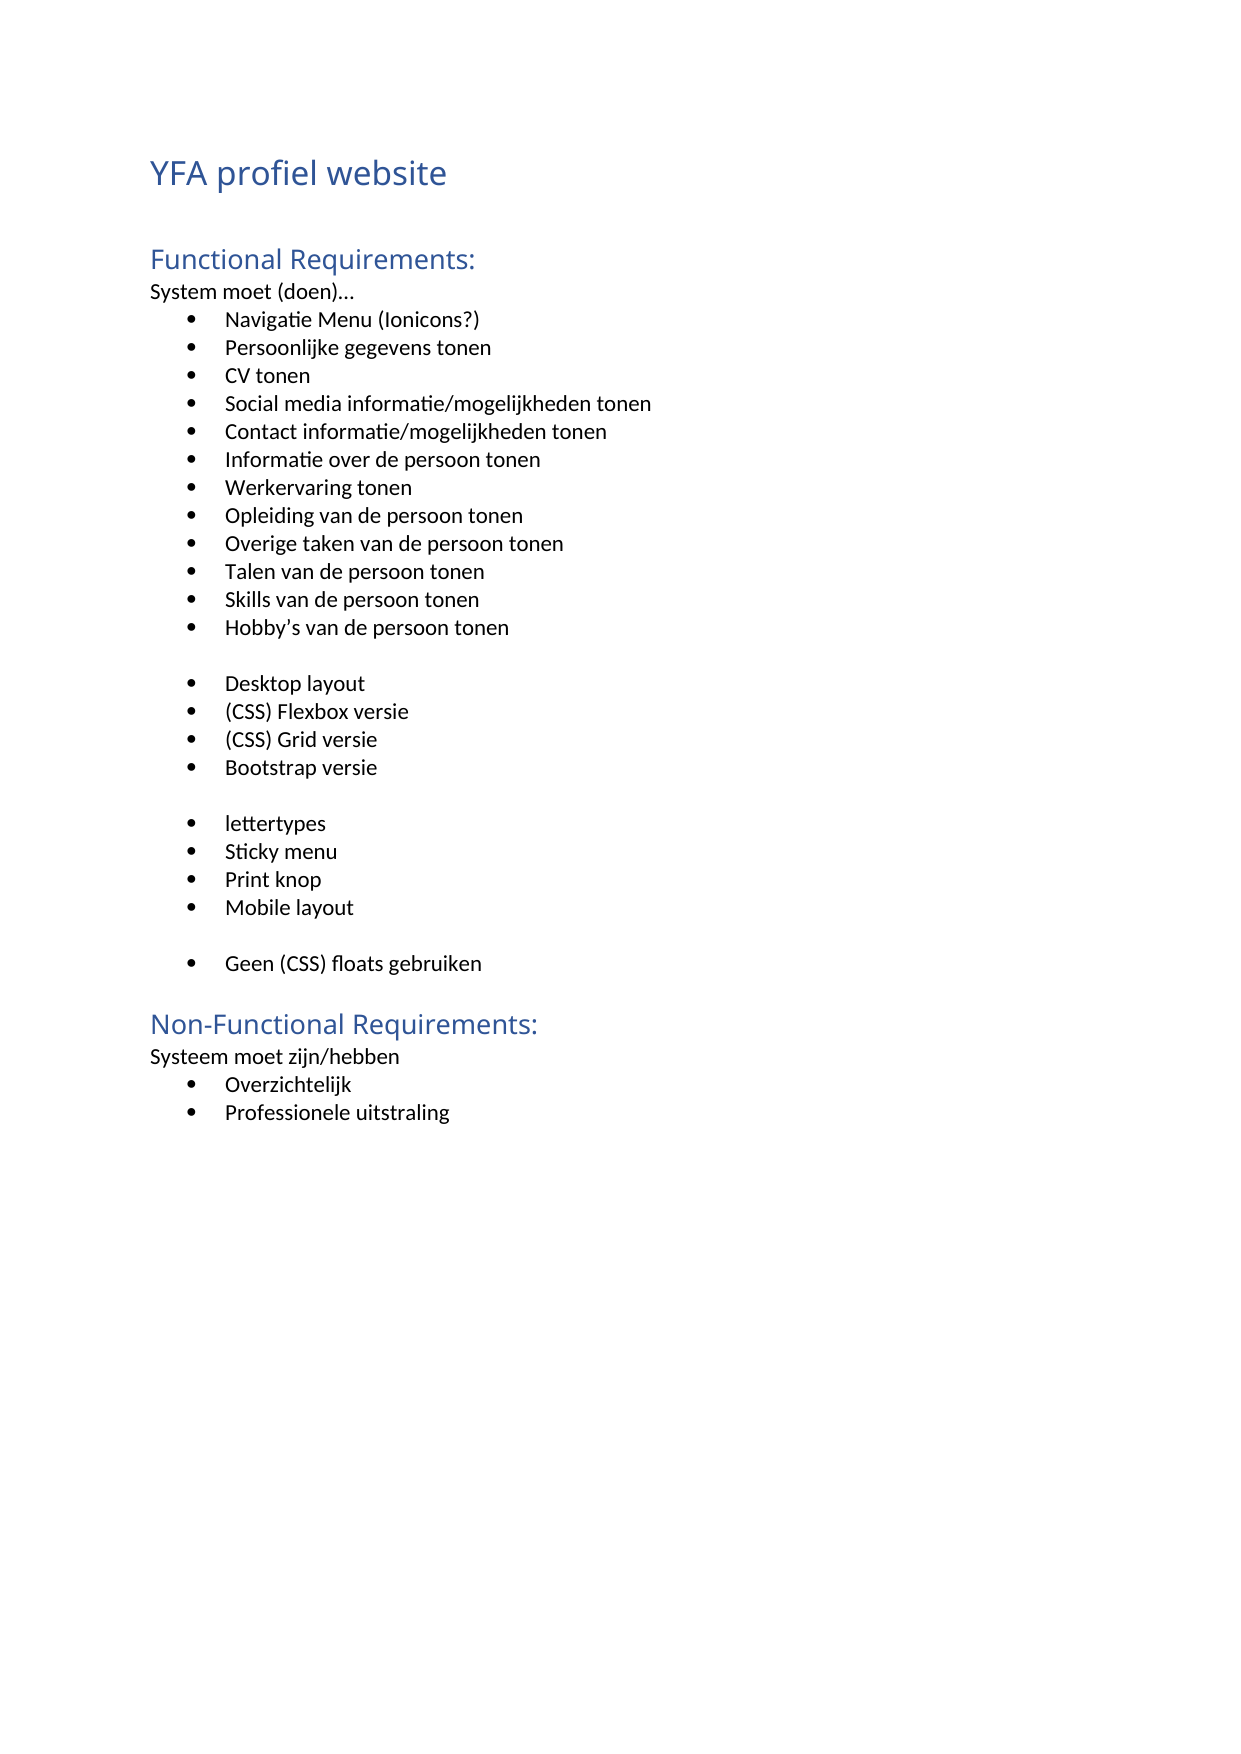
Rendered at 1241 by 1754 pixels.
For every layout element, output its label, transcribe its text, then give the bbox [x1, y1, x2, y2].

list Mobile layout [187, 893, 1090, 921]
list Geen (CSS) floats gebruiken [187, 949, 1090, 977]
list Contact informatie/mogelijkheden tonen [187, 417, 1090, 445]
text Non-Functional Requirements: Systeem moet zijn/hebben [150, 1006, 1090, 1070]
list Informatie over de persoon tonen [187, 445, 1090, 473]
subtitle YFA profiel website [150, 150, 1090, 195]
list Social media informatie/mogelijkheden tonen [187, 389, 1090, 417]
list Opleiding van de persoon tonen [187, 501, 1090, 529]
list lettertypes [187, 809, 1090, 837]
list (CSS) Flexbox versie [187, 697, 1090, 725]
list CV tonen [187, 361, 1090, 389]
list Sticky menu [187, 837, 1090, 865]
list Desktop layout [187, 669, 1090, 697]
list Bootstrap versie [187, 753, 1090, 781]
list (CSS) Grid versie [187, 725, 1090, 753]
text Functional Requirements: System moet (doen)… [150, 240, 1090, 305]
list Overzichtelijk [187, 1070, 1090, 1098]
list Professionele uitstraling [187, 1098, 1090, 1126]
list Navigatie Menu (Ionicons?) [187, 305, 1090, 333]
list Persoonlijke gegevens tonen [187, 333, 1090, 361]
list Hobby’s van de persoon tonen [187, 613, 1090, 641]
list Skills van de persoon tonen [187, 585, 1090, 613]
list Werkervaring tonen [187, 473, 1090, 501]
list Talen van de persoon tonen [187, 557, 1090, 585]
list Overige taken van de persoon tonen [187, 529, 1090, 557]
list Print knop [187, 865, 1090, 893]
